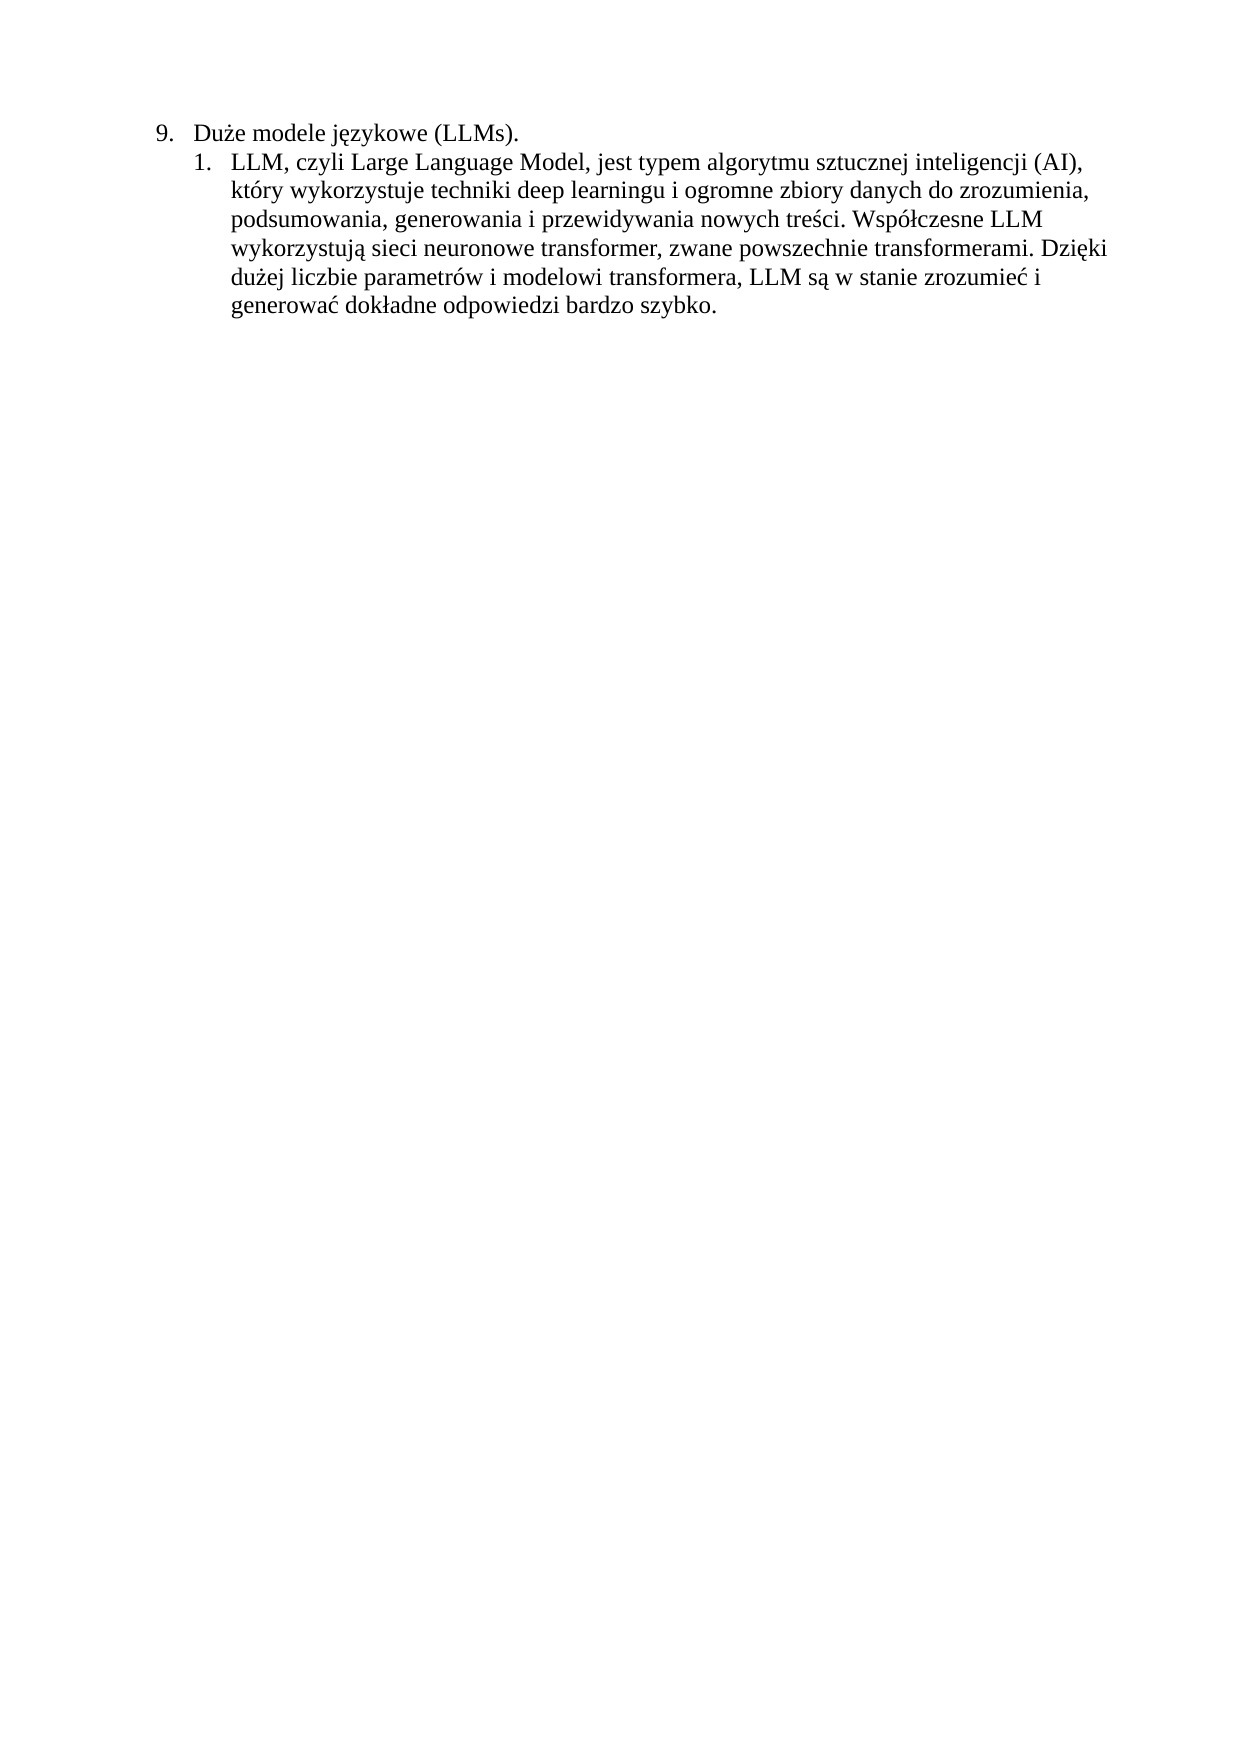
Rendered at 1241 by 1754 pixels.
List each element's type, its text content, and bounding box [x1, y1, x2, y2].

list Duże modele językowe (LLMs). [156, 118, 1122, 147]
list LLM, czyli Large Language Model, jest typem algorytmu sztucznej inteligencji (AI), który wykorzystuje techniki deep learningu i ogromne zbiory danych do zrozumienia, podsumowania, generowania i przewidywania nowych treści. Współczesne LLM wykorzystują sieci neuronowe transformer, zwane powszechnie transformerami. Dzięki dużej liczbie parametrów i modelowi transformera, LLM są w stanie zrozumieć i generować dokładne odpowiedzi bardzo szybko. [193, 147, 1122, 319]
